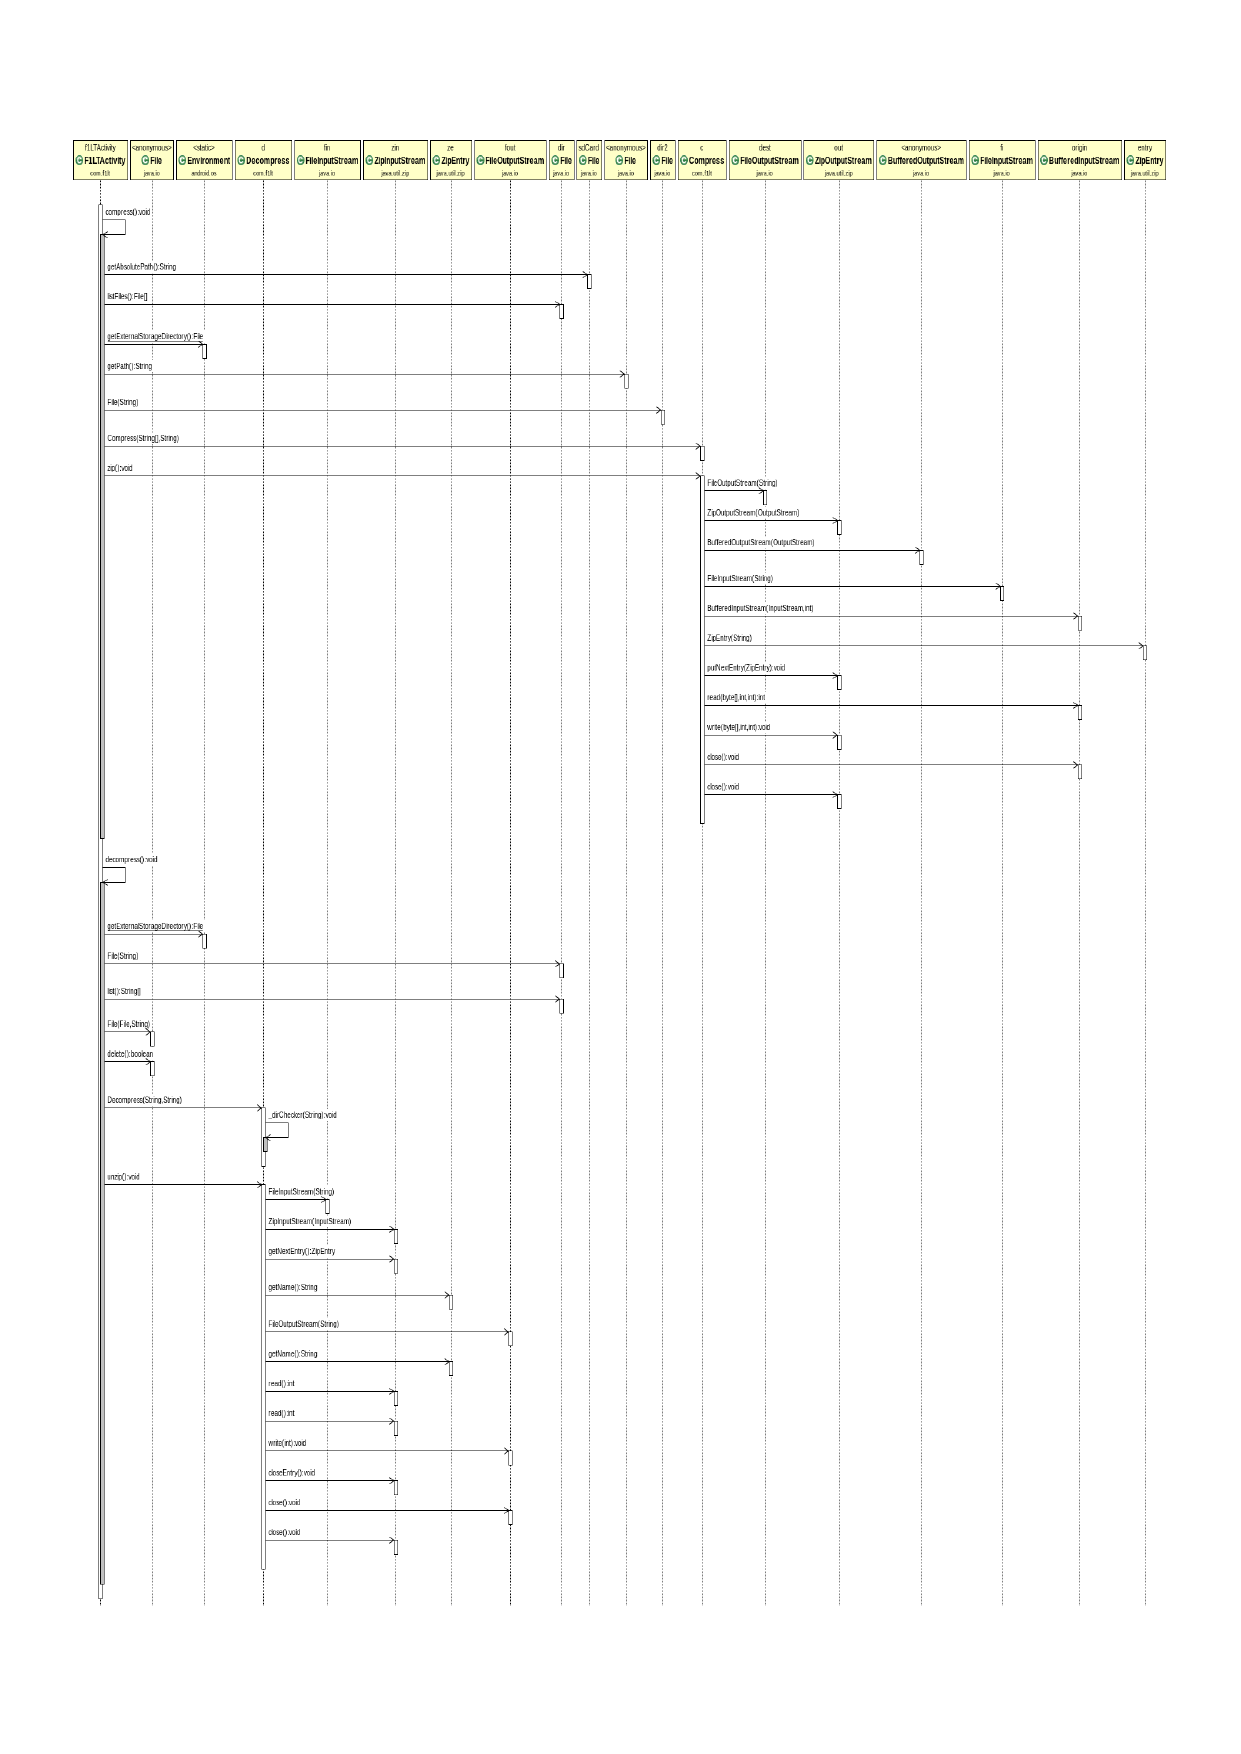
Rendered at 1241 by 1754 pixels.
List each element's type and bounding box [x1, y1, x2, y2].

picture [70, 136, 1170, 1606]
